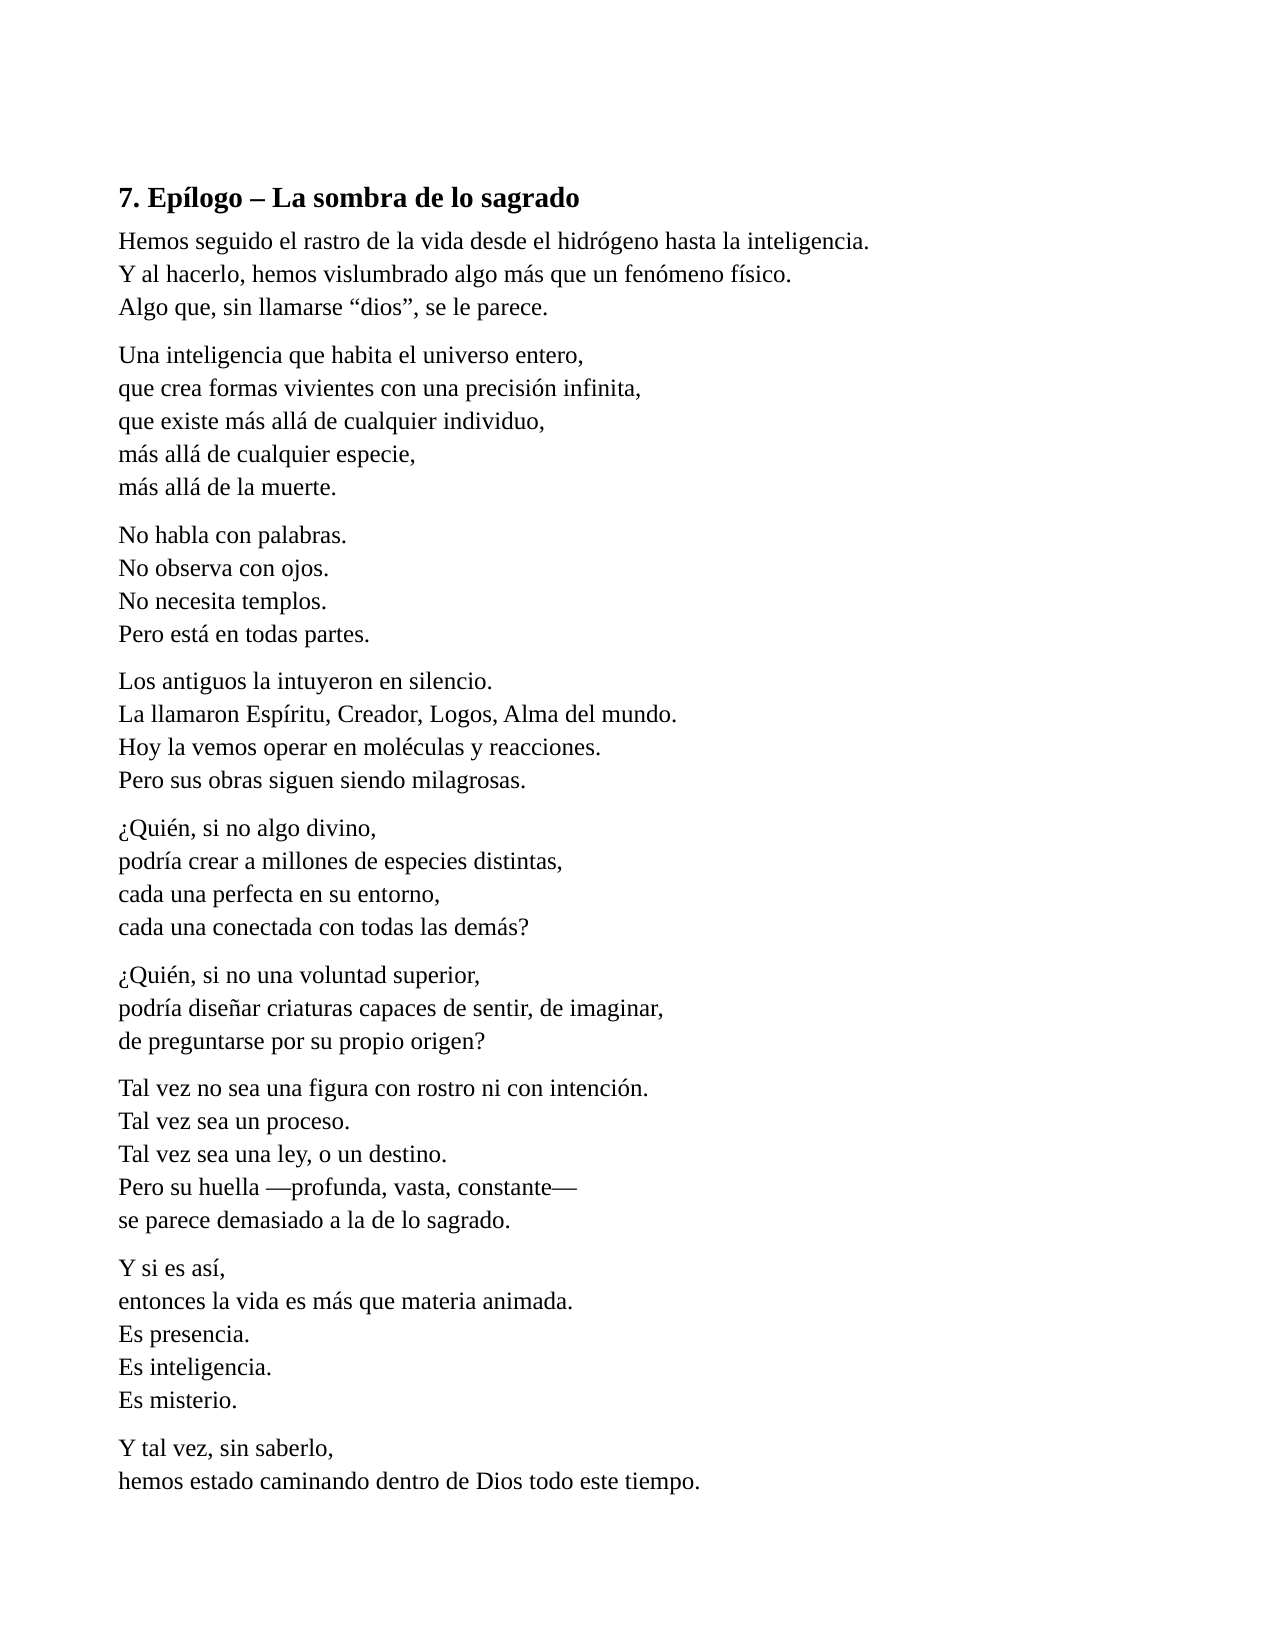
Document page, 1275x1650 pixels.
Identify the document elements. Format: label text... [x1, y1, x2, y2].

text Y tal vez, sin saberlo, hemos estado caminando dentro de Dios todo este tiempo. [118, 1433, 1157, 1494]
text Los antiguos la intuyeron en silencio. La llamaron Espíritu, Creador, Logos, Alma del mundo. Hoy la vemos operar en moléculas y reacciones. Pero sus obras siguen siendo milagrosas. [118, 666, 1157, 794]
text Una inteligencia que habita el universo entero, que crea formas vivientes con una precisión infinita, que existe más allá de cualquier individuo, más allá de cualquier especie, más allá de la muerte. [118, 340, 1157, 501]
subtitle 7. Epílogo – La sombra de lo sagrado [118, 180, 1157, 214]
text ¿Quién, si no una voluntad superior, podría diseñar criaturas capaces de sentir, de imaginar, de preguntarse por su propio origen? [118, 960, 1157, 1054]
text Y si es así, entonces la vida es más que materia animada. Es presencia. Es inteligencia. Es misterio. [118, 1253, 1157, 1414]
text ¿Quién, si no algo divino, podría crear a millones de especies distintas, cada una perfecta en su entorno, cada una conectada con todas las demás? [118, 813, 1157, 941]
text Tal vez no sea una figura con rostro ni con intención. Tal vez sea un proceso. Tal vez sea una ley, o un destino. Pero su huella —profunda, vasta, constante— se parece demasiado a la de lo sagrado. [118, 1073, 1157, 1234]
text No habla con palabras. No observa con ojos. No necesita templos. Pero está en todas partes. [118, 520, 1157, 647]
text Hemos seguido el rastro de la vida desde el hidrógeno hasta la inteligencia. Y al hacerlo, hemos vislumbrado algo más que un fenómeno físico. Algo que, sin llamarse “dios”, se le parece. [118, 226, 1157, 321]
